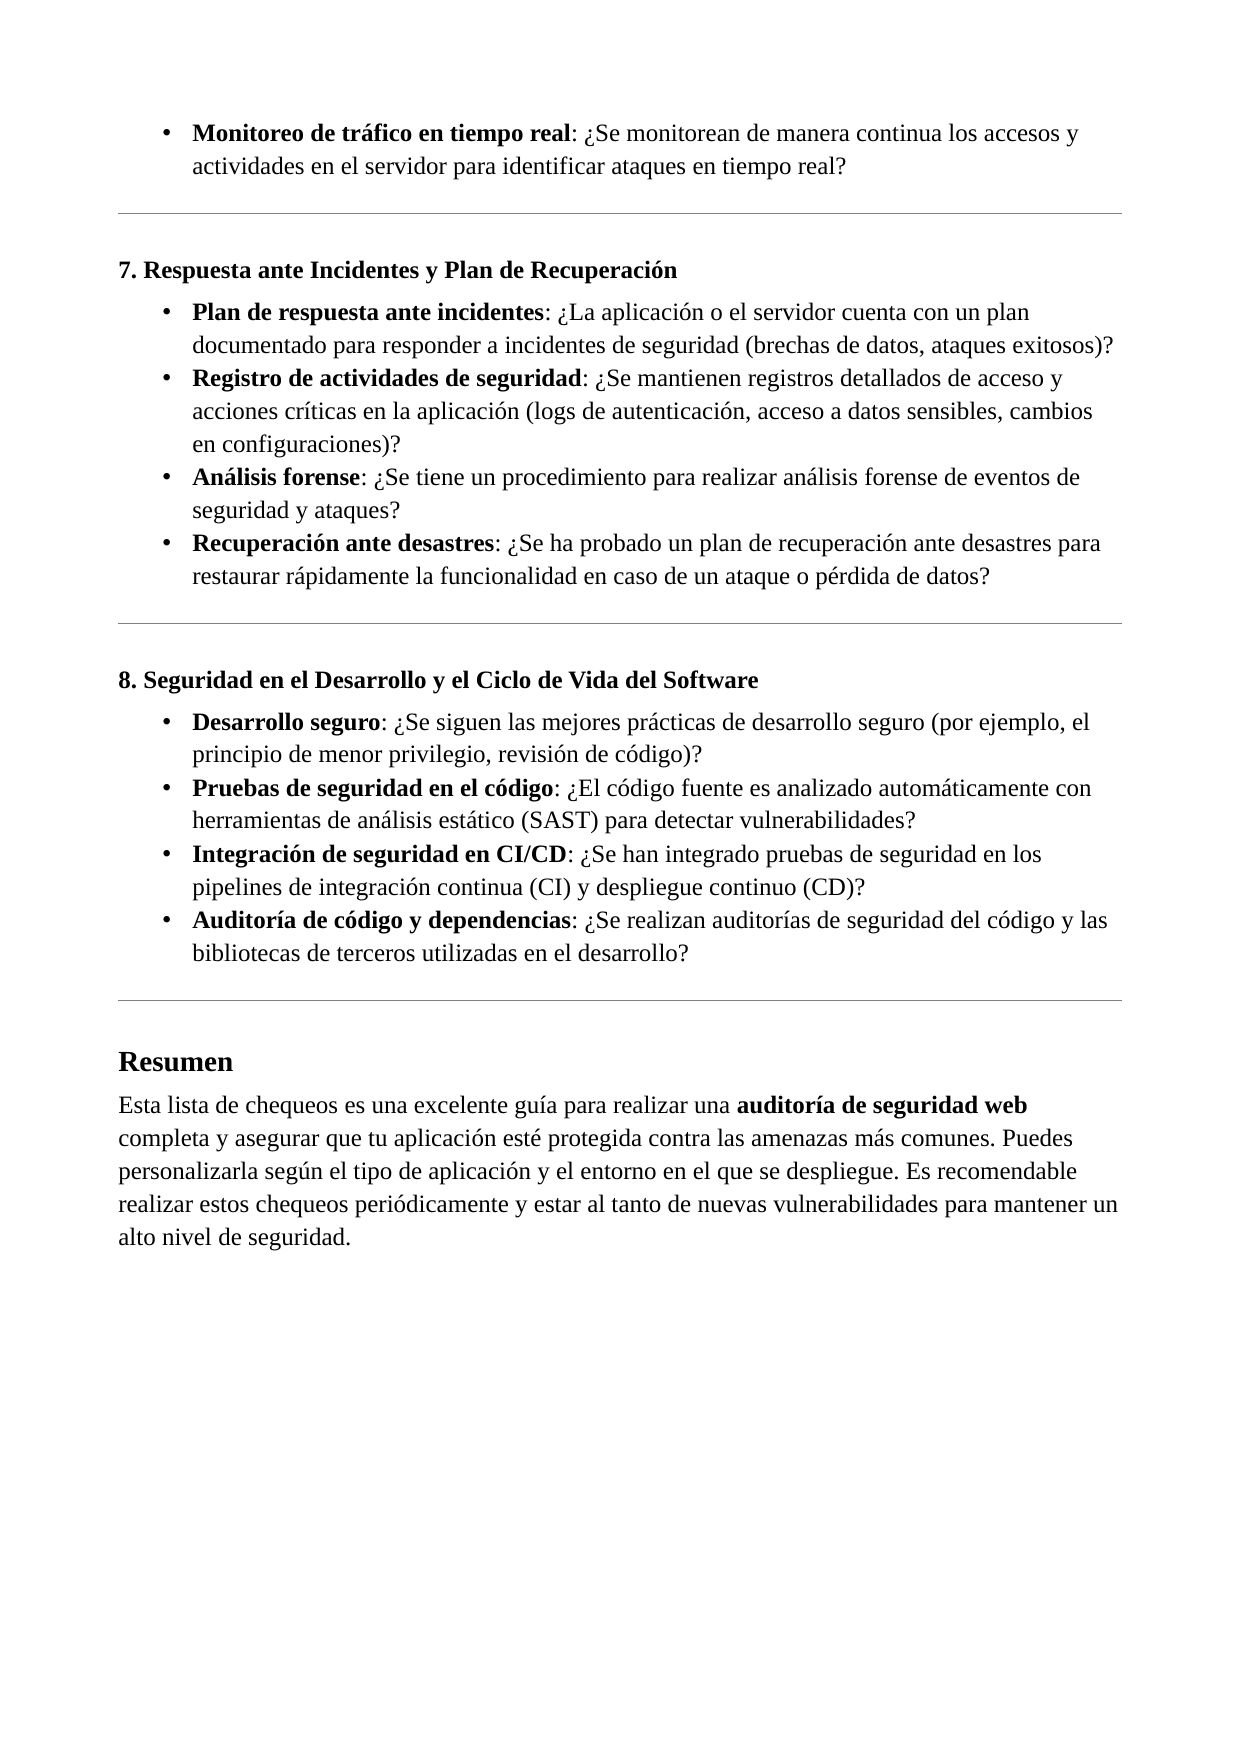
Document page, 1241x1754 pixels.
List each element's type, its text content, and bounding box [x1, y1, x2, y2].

list Integración de seguridad en CI/CD: ¿Se han integrado pruebas de seguridad en los pipelines de integración continua (CI) y despliegue continuo (CD)? [162, 839, 1122, 900]
list Registro de actividades de seguridad: ¿Se mantienen registros detallados de acceso y acciones críticas en la aplicación (logs de autenticación, acceso a datos sensibles, cambios en configuraciones)? [162, 363, 1122, 458]
list Monitoreo de tráfico en tiempo real: ¿Se monitorean de manera continua los accesos y actividades en el servidor para identificar ataques en tiempo real? [162, 118, 1122, 180]
list Análisis forense: ¿Se tiene un procedimiento para realizar análisis forense de eventos de seguridad y ataques? [162, 462, 1122, 524]
list Recuperación ante desastres: ¿Se ha probado un plan de recuperación ante desastres para restaurar rápidamente la funcionalidad en caso de un ataque o pérdida de datos? [162, 528, 1122, 590]
list Plan de respuesta ante incidentes: ¿La aplicación o el servidor cuenta con un plan documentado para responder a incidentes de seguridad (brechas de datos, ataques exitosos)? [162, 297, 1122, 358]
list Pruebas de seguridad en el código: ¿El código fuente es analizado automáticamente con herramientas de análisis estático (SAST) para detectar vulnerabilidades? [162, 773, 1122, 834]
subtitle 7. Respuesta ante Incidentes y Plan de Recuperación [118, 256, 1122, 284]
subtitle 8. Seguridad en el Desarrollo y el Ciclo de Vida del Software [118, 665, 1122, 694]
list Auditoría de código y dependencias: ¿Se realizan auditorías de seguridad del código y las bibliotecas de terceros utilizadas en el desarrollo? [162, 905, 1122, 966]
text Esta lista de chequeos es una excelente guía para realizar una auditoría de seguridad web completa y asegurar que tu aplicación esté protegida contra las amenazas más comunes. Puedes personalizarla según el tipo de aplicación y el entorno en el que se despliegue. Es recomendable realizar estos chequeos periódicamente y estar al tanto de nuevas vulnerabilidades para mantener un alto nivel de seguridad. [118, 1090, 1122, 1251]
list Desarrollo seguro: ¿Se siguen las mejores prácticas de desarrollo seguro (por ejemplo, el principio de menor privilegio, revisión de código)? [162, 707, 1122, 768]
subtitle Resumen [118, 1044, 1122, 1078]
